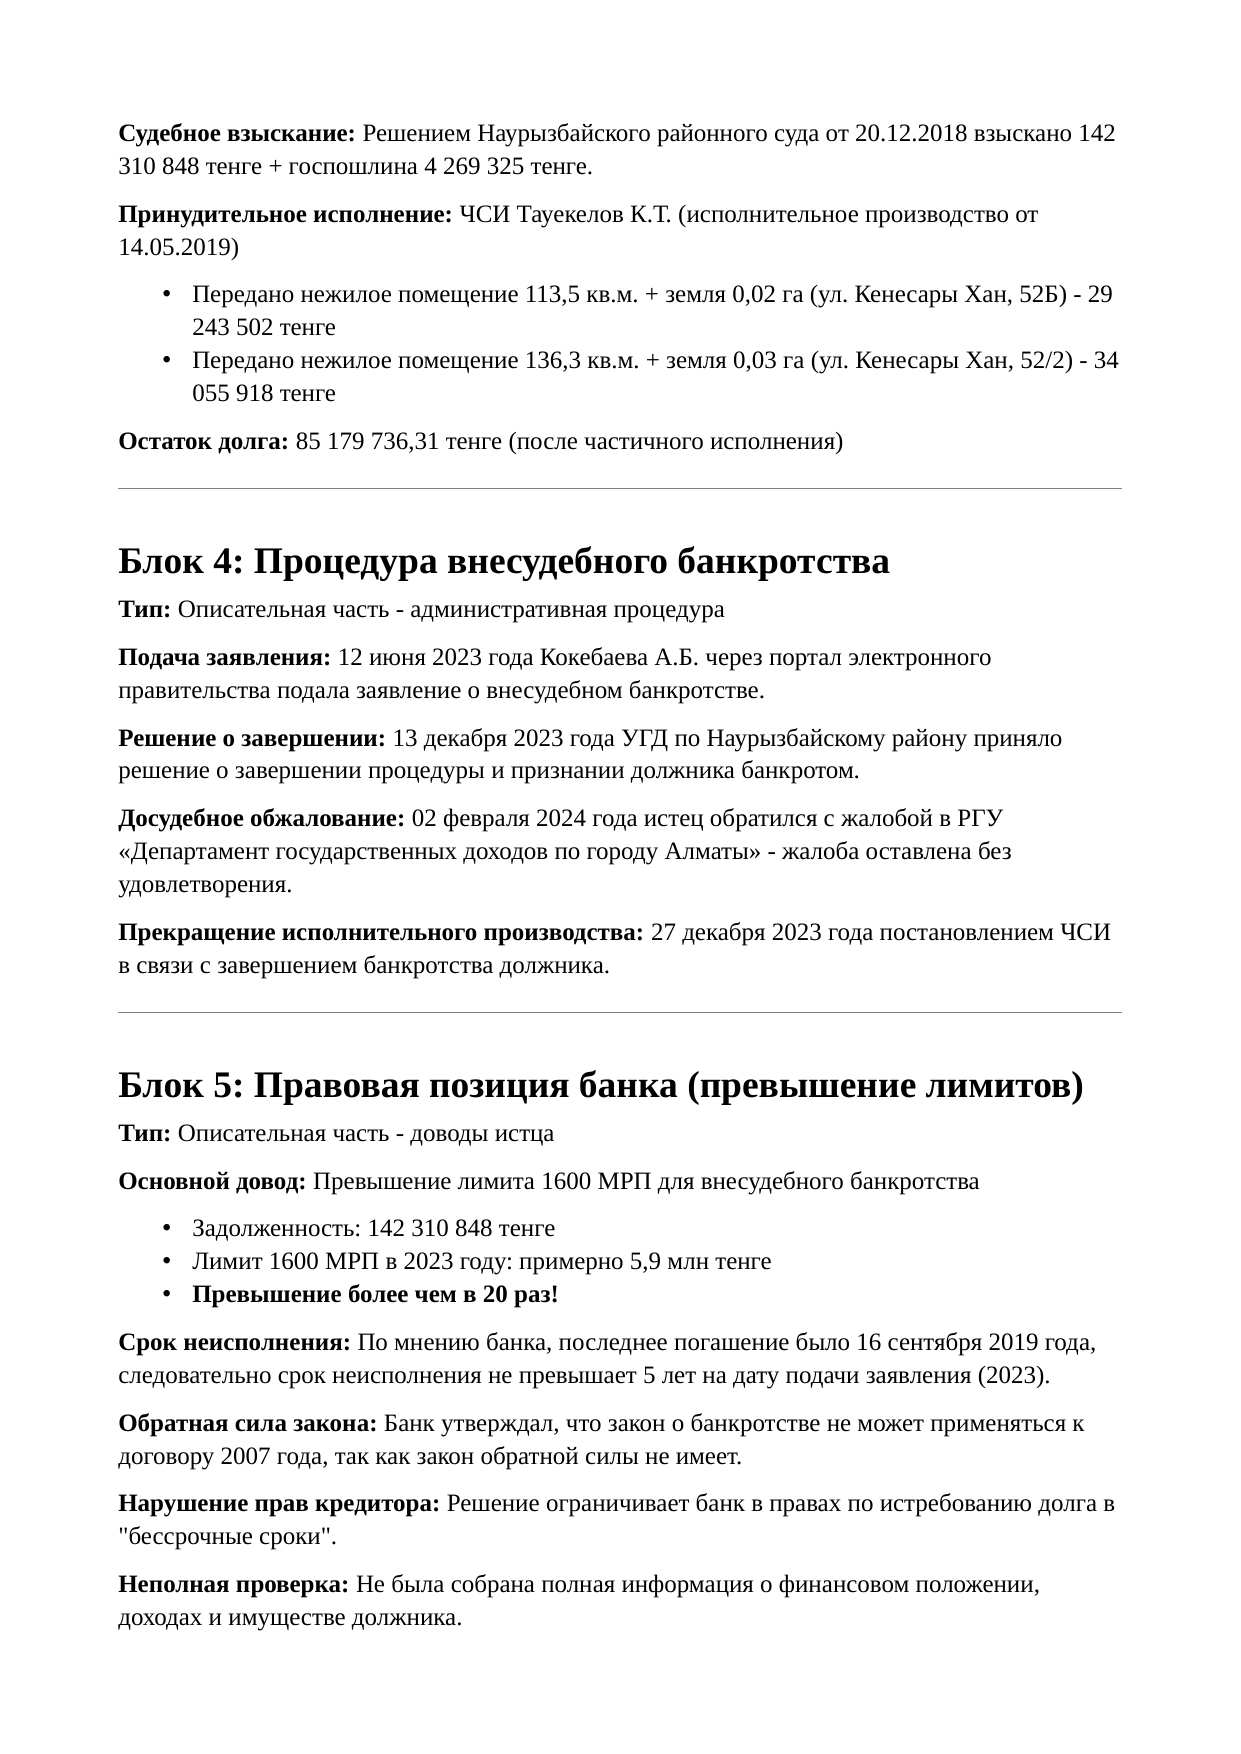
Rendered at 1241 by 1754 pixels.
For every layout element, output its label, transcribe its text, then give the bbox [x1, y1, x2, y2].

text Нарушение прав кредитора: Решение ограничивает банк в правах по истребованию долга в "бессрочные сроки". [118, 1488, 1122, 1550]
text Тип: Описательная часть - административная процедура [118, 594, 1122, 623]
text Принудительное исполнение: ЧСИ Тауекелов К.Т. (исполнительное производство от 14.05.2019) [118, 199, 1122, 261]
list Передано нежилое помещение 136,3 кв.м. + земля 0,03 га (ул. Кенесары Хан, 52/2) - 34 055 918 тенге [162, 345, 1122, 407]
text Остаток долга: 85 179 736,31 тенге (после частичного исполнения) [118, 426, 1122, 455]
list Передано нежилое помещение 113,5 кв.м. + земля 0,02 га (ул. Кенесары Хан, 52Б) - 29 243 502 тенге [162, 279, 1122, 341]
text Подача заявления: 12 июня 2023 года Кокебаева А.Б. через портал электронного правительства подала заявление о внесудебном банкротстве. [118, 642, 1122, 704]
text Неполная проверка: Не была собрана полная информация о финансовом положении, доходах и имуществе должника. [118, 1569, 1122, 1631]
text Судебное взыскание: Решением Наурызбайского районного суда от 20.12.2018 взыскано 142 310 848 тенге + госпошлина 4 269 325 тенге. [118, 118, 1122, 180]
list Лимит 1600 МРП в 2023 году: примерно 5,9 млн тенге [162, 1246, 1122, 1275]
text Обратная сила закона: Банк утверждал, что закон о банкротстве не может применяться к договору 2007 года, так как закон обратной силы не имеет. [118, 1408, 1122, 1469]
list Задолженность: 142 310 848 тенге [162, 1213, 1122, 1242]
text Досудебное обжалование: 02 февраля 2024 года истец обратился с жалобой в РГУ «Департамент государственных доходов по городу Алматы» - жалоба оставлена без удовлетворения. [118, 803, 1122, 898]
text Основной довод: Превышение лимита 1600 МРП для внесудебного банкротства [118, 1166, 1122, 1194]
text Срок неисполнения: По мнению банка, последнее погашение было 16 сентября 2019 года, следовательно срок неисполнения не превышает 5 лет на дату подачи заявления (2023). [118, 1327, 1122, 1389]
subtitle Блок 4: Процедура внесудебного банкротства [118, 539, 1122, 582]
subtitle Блок 5: Правовая позиция банка (превышение лимитов) [118, 1063, 1122, 1106]
text Решение о завершении: 13 декабря 2023 года УГД по Наурызбайскому району приняло решение о завершении процедуры и признании должника банкротом. [118, 723, 1122, 784]
text Прекращение исполнительного производства: 27 декабря 2023 года постановлением ЧСИ в связи с завершением банкротства должника. [118, 917, 1122, 979]
list Превышение более чем в 20 раз! [162, 1279, 1122, 1308]
text Тип: Описательная часть - доводы истца [118, 1118, 1122, 1147]
